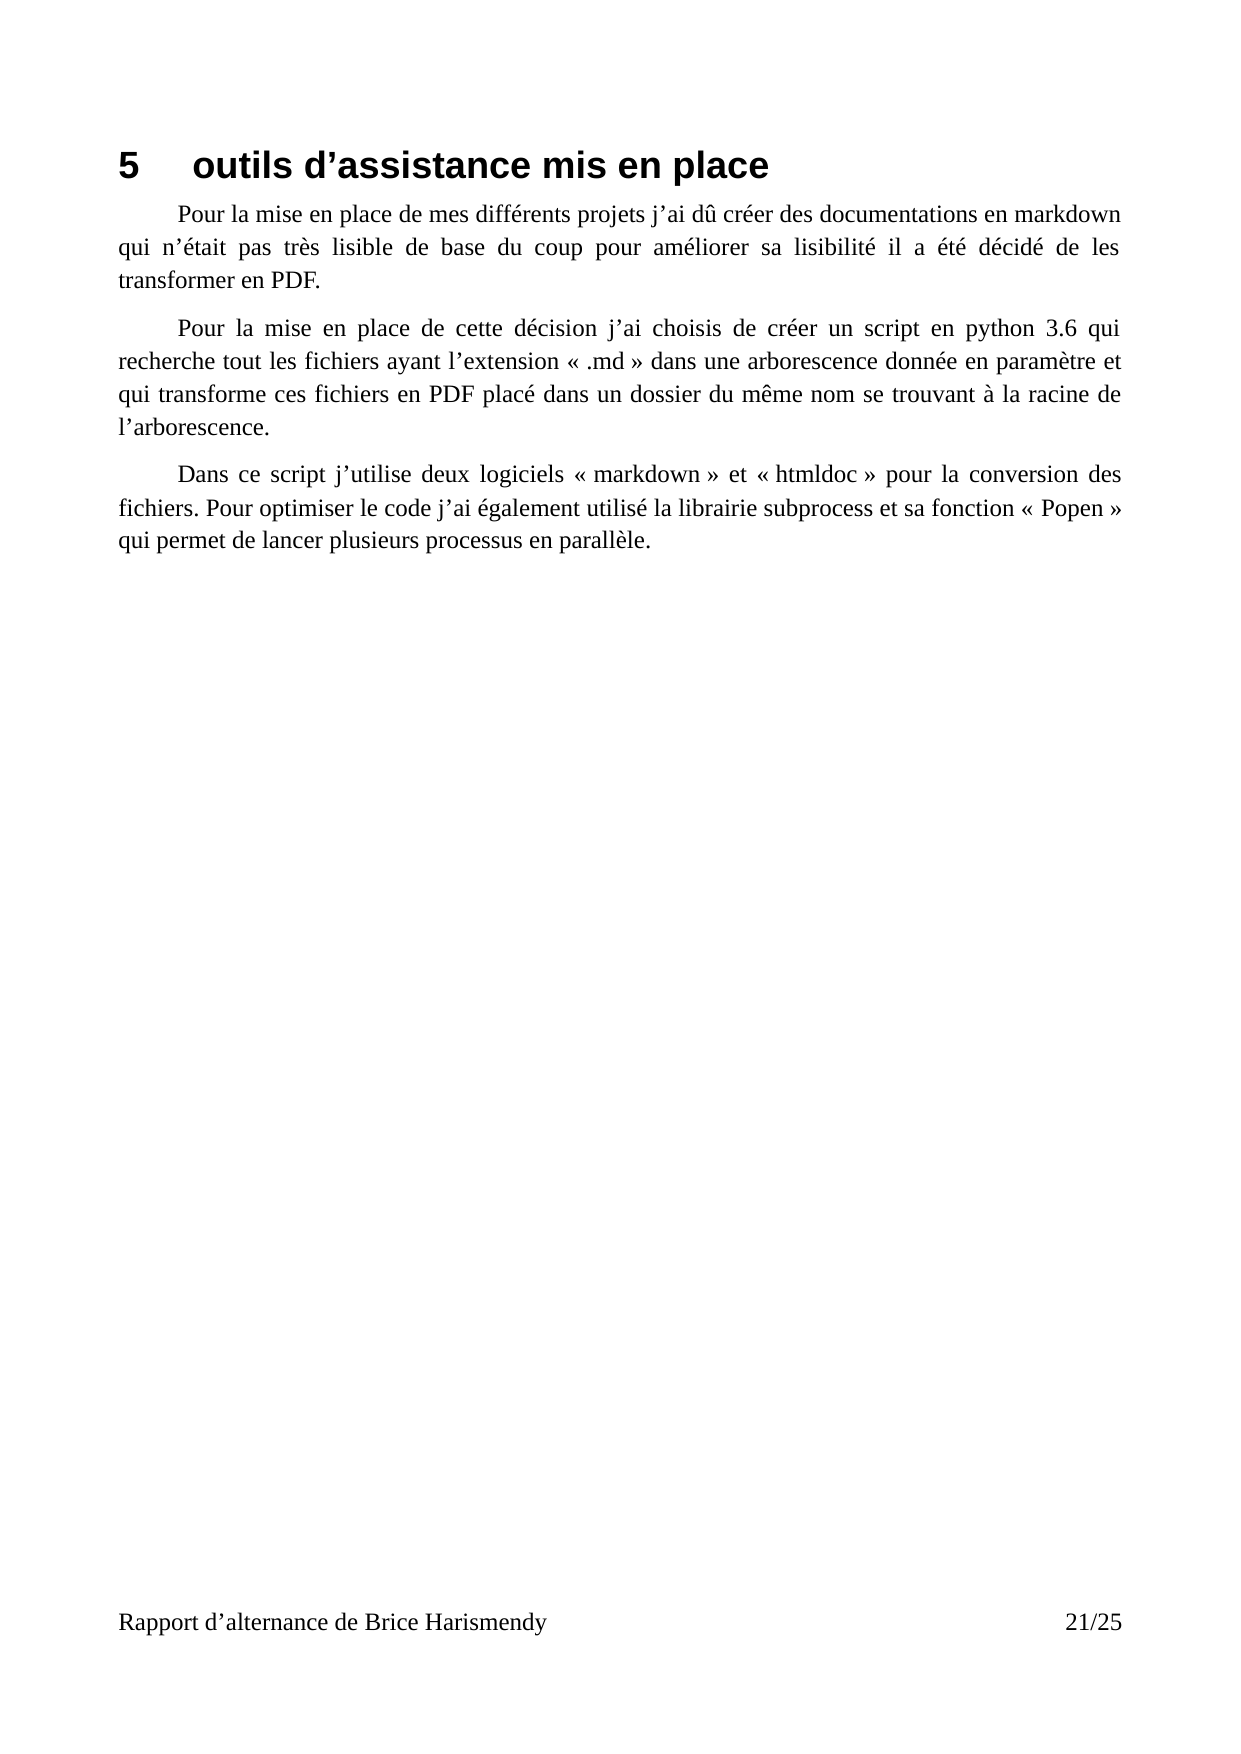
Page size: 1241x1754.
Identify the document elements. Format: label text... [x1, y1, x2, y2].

text Pour la mise en place de cette décision j’ai choisis de créer un script en python 3.6 qui recherche tout les fichiers ayant l’extension « .md » dans une arborescence donnée en paramètre et qui transforme ces fichiers en PDF placé dans un dossier du même nom se trouvant à la racine de l’arborescence. [118, 313, 1122, 441]
text Pour la mise en place de mes différents projets j’ai dû créer des documentations en markdown qui n’était pas très lisible de base du coup pour améliorer sa lisibilité il a été décidé de les transformer en PDF. [118, 199, 1122, 294]
text Dans ce script j’utilise deux logiciels « markdown » et « htmldoc » pour la conversion des fichiers. Pour optimiser le code j’ai également utilisé la librairie subprocess et sa fonction « Popen » qui permet de lancer plusieurs processus en parallèle. [118, 459, 1122, 554]
subtitle outils d’assistance mis en place [118, 143, 1122, 187]
